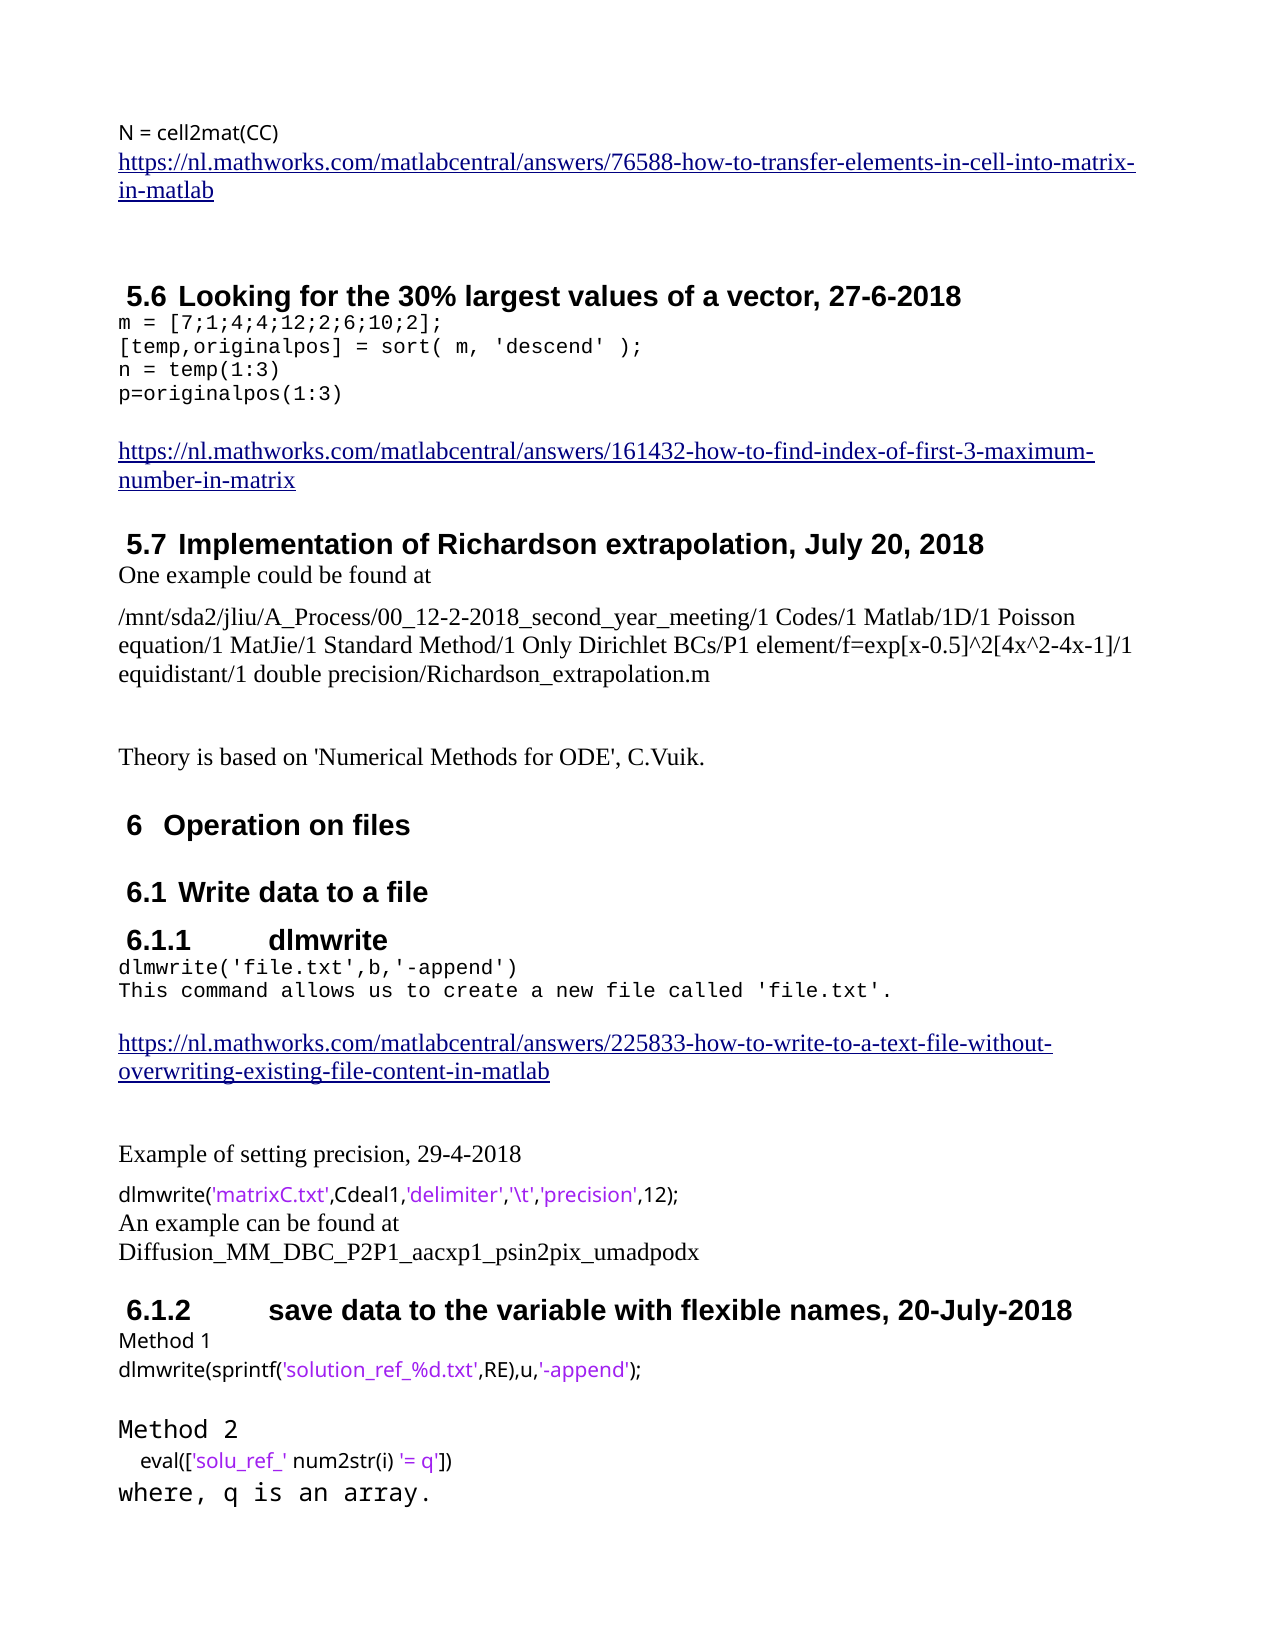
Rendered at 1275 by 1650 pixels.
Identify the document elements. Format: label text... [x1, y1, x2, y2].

text dlmwrite('file.txt',b,'-append') [118, 957, 1157, 980]
subtitle save data to the variable with flexible names, 20-July-2018 [118, 1293, 1157, 1327]
subtitle Looking for the 30% largest values of a vector, 27-6-2018 [118, 279, 1157, 312]
text N = cell2mat(CC) [118, 118, 1157, 147]
text https://nl.mathworks.com/matlabcentral/answers/76588-how-to-transfer-elements-in-cell-into-matrix-in-matlab [118, 147, 1157, 204]
text Method 2 [118, 1412, 1157, 1446]
text n = temp(1:3) [118, 359, 1157, 383]
subtitle dlmwrite [118, 923, 1157, 957]
text https://nl.mathworks.com/matlabcentral/answers/161432-how-to-find-index-of-first-3-maximum-number-in-matrix [118, 436, 1157, 494]
text https://nl.mathworks.com/matlabcentral/answers/225833-how-to-write-to-a-text-file-without-overwriting-existing-file-content-in-matlab [118, 1028, 1157, 1085]
text m = [7;1;4;4;12;2;6;10;2]; [118, 312, 1157, 336]
text /mnt/sda2/jliu/A_Process/00_12-2-2018_second_year_meeting/1 Codes/1 Matlab/1D/1 Poisson equation/1 MatJie/1 Standard Method/1 Only Dirichlet BCs/P1 element/f=exp[x-0.5]^2[4x^2-4x-1]/1 equidistant/1 double precision/Richardson_extrapolation.m [118, 602, 1157, 688]
text where, q is an array. [118, 1474, 1157, 1508]
text eval(['solu_ref_' num2str(i) '= q']) [118, 1446, 1157, 1474]
subtitle Operation on files [118, 808, 1157, 842]
text p=originalpos(1:3) [118, 383, 1157, 407]
text [temp,originalpos] = sort( m, 'descend' ); [118, 336, 1157, 359]
subtitle Implementation of Richardson extrapolation, July 20, 2018 [118, 527, 1157, 561]
text dlmwrite('matrixC.txt',Cdeal1,'delimiter','\t','precision',12); [118, 1180, 1157, 1208]
text Theory is based on 'Numerical Methods for ODE', C.Vuik. [118, 742, 1157, 771]
text This command allows us to create a new file called 'file.txt'. [118, 980, 1157, 1004]
text An example can be found at [118, 1208, 1157, 1237]
text Example of setting precision, 29-4-2018 [118, 1139, 1157, 1168]
text dlmwrite(sprintf('solution_ref_%d.txt',RE),u,'-append'); [118, 1355, 1157, 1383]
subtitle Write data to a file [118, 875, 1157, 908]
text One example could be found at [118, 561, 1157, 589]
text Diffusion_MM_DBC_P2P1_aacxp1_psin2pix_umadpodx [118, 1237, 1157, 1266]
text Method 1 [118, 1327, 1157, 1355]
